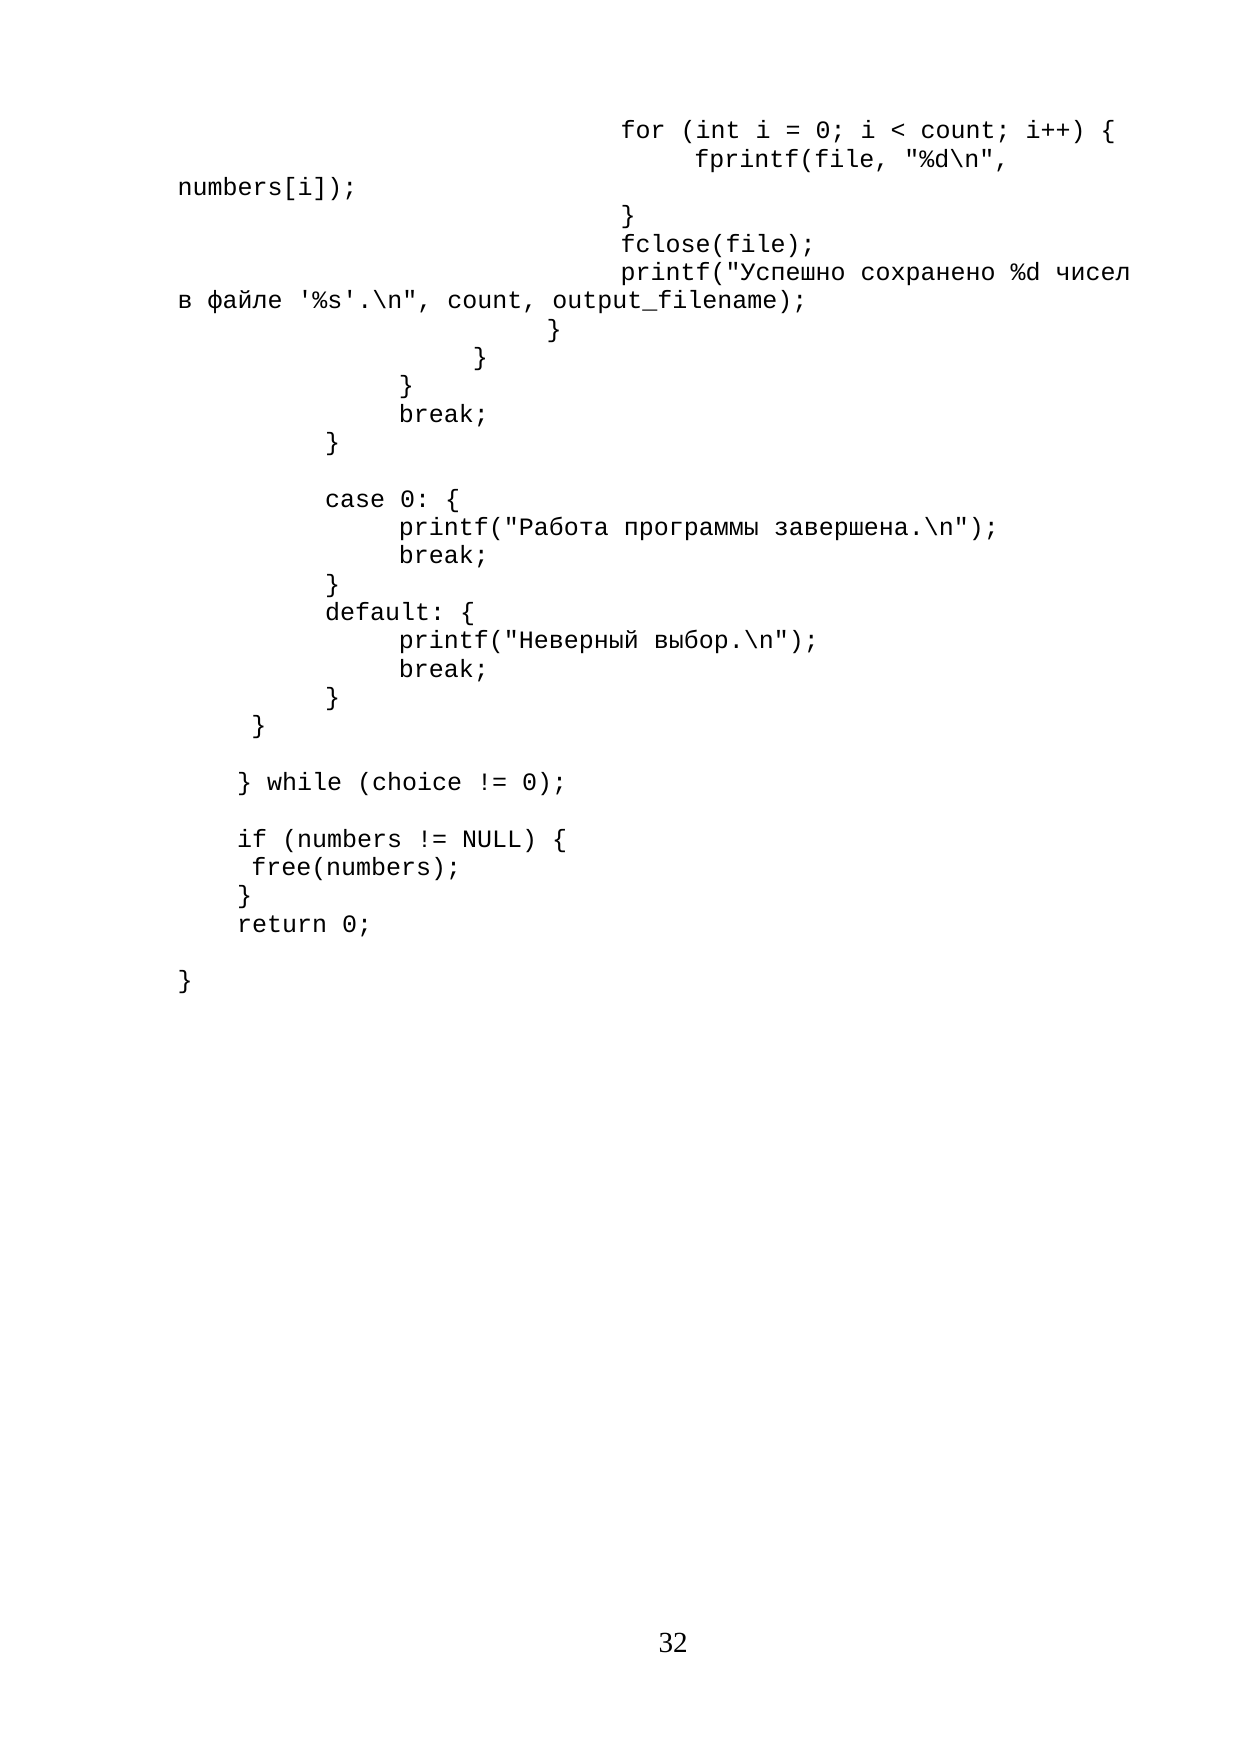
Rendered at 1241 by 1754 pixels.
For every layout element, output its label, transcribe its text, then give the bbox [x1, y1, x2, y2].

text } [177, 685, 1152, 713]
text } while (choice != 0); [177, 770, 1152, 798]
text printf("Неверный выбор.\n"); [177, 628, 1152, 656]
text } [177, 968, 1152, 996]
text case 0: { [177, 486, 1152, 515]
text if (numbers != NULL) { [177, 826, 1152, 855]
text break; [177, 401, 1152, 430]
text } [177, 345, 1152, 373]
text } [177, 883, 1152, 911]
text } [177, 713, 1152, 741]
text } [177, 430, 1152, 458]
text } [177, 316, 1152, 345]
text default: { [177, 600, 1152, 628]
text printf("Работа программы завершена.\n"); [177, 515, 1152, 543]
text } [177, 373, 1152, 401]
text break; [177, 656, 1152, 685]
text } [177, 571, 1152, 600]
text printf("Успешно сохранено %d чисел в файле '%s'.\n", count, output_filename); [177, 260, 1152, 316]
text free(numbers); [177, 855, 1152, 883]
text break; [177, 543, 1152, 571]
text fprintf(file, "%d\n", numbers[i]); [177, 146, 1152, 203]
text } [177, 203, 1152, 231]
text for (int i = 0; i < count; i++) { [177, 118, 1152, 146]
text fclose(file); [177, 231, 1152, 260]
text return 0; [177, 911, 1152, 940]
